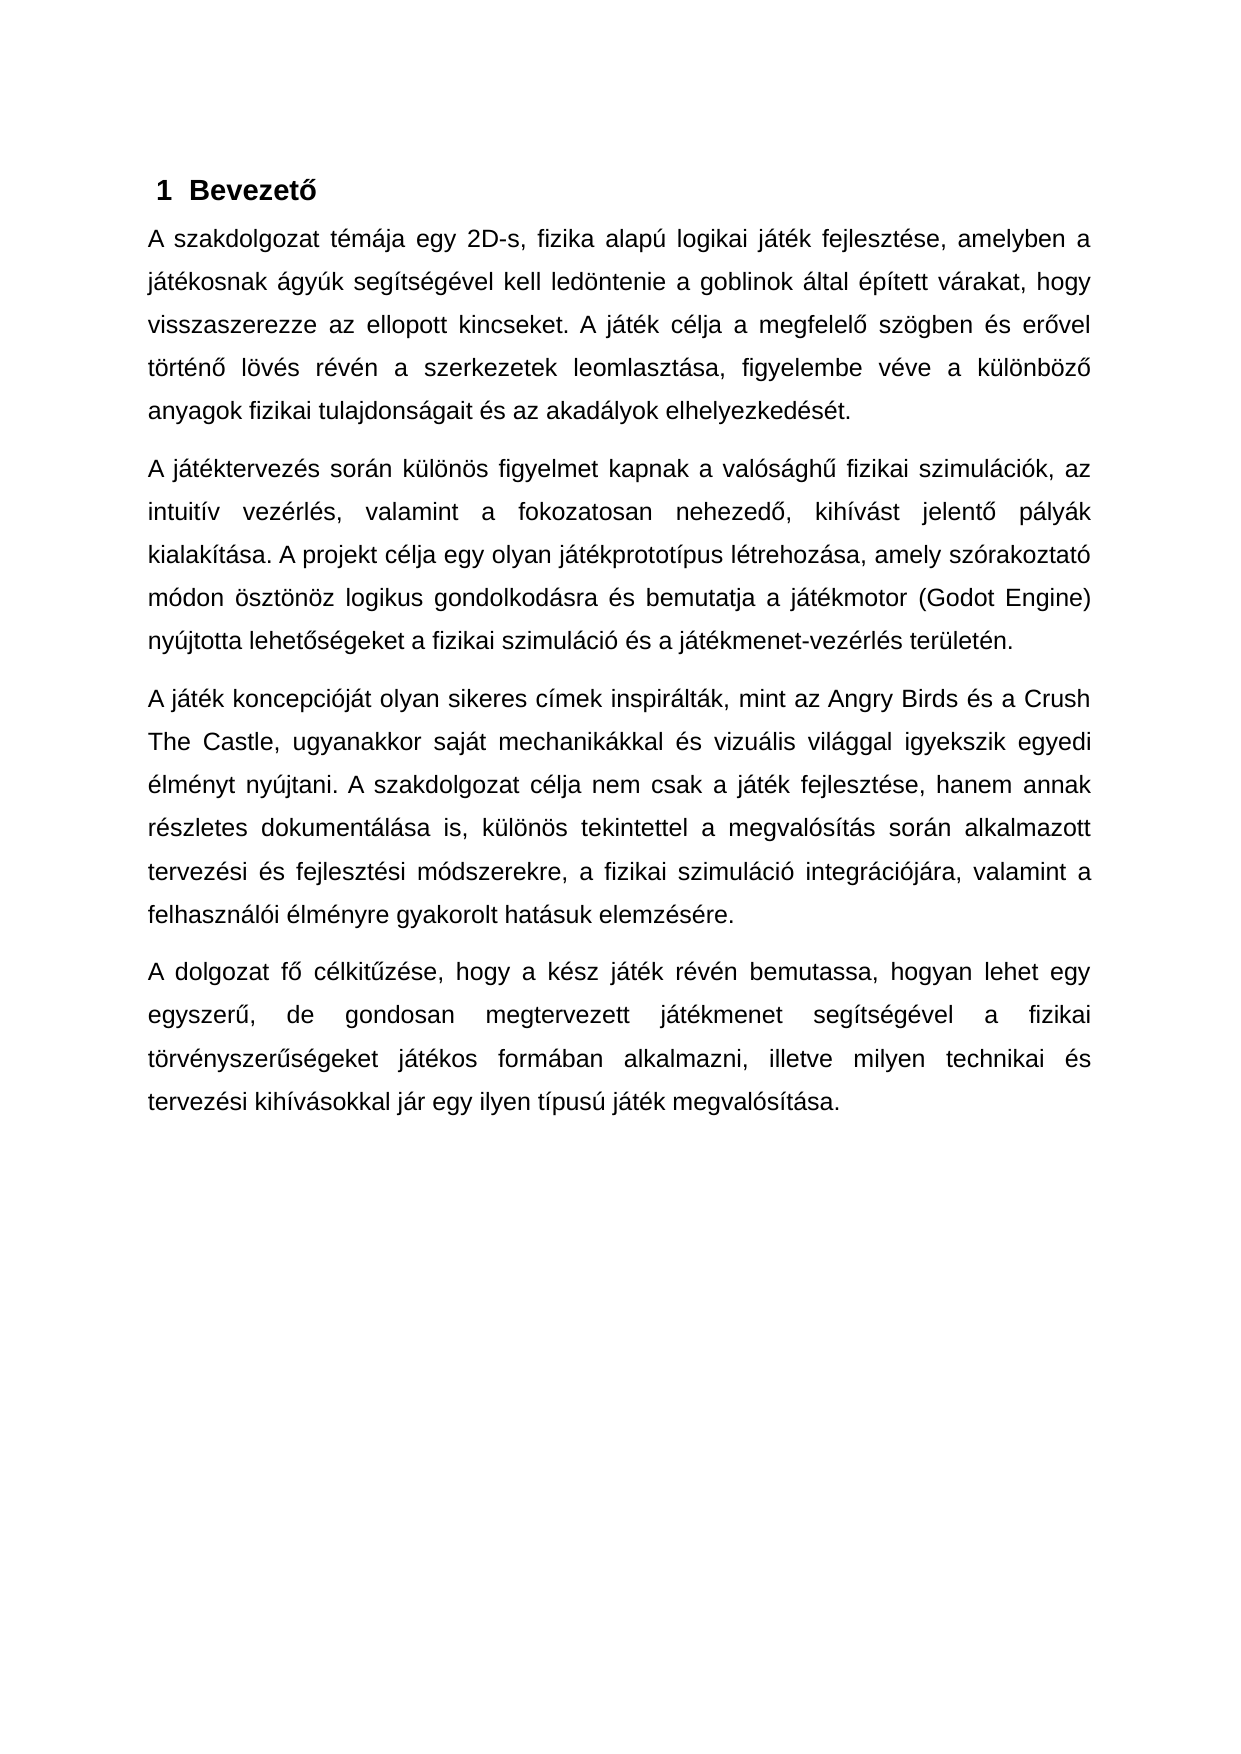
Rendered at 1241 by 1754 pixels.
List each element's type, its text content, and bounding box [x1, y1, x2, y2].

text A játék koncepcióját olyan sikeres címek inspirálták, mint az Angry Birds és a Crush The Castle, ugyanakkor saját mechanikákkal és vizuális világgal igyekszik egyedi élményt nyújtani. A szakdolgozat célja nem csak a játék fejlesztése, hanem annak részletes dokumentálása is, különös tekintettel a megvalósítás során alkalmazott tervezési és fejlesztési módszerekre, a fizikai szimuláció integrációjára, valamint a felhasználói élményre gyakorolt hatásuk elemzésére. [148, 684, 1093, 928]
text A dolgozat fő célkitűzése, hogy a kész játék révén bemutassa, hogyan lehet egy egyszerű, de gondosan megtervezett játékmenet segítségével a fizikai törvényszerűségeket játékos formában alkalmazni, illetve milyen technikai és tervezési kihívásokkal jár egy ilyen típusú játék megvalósítása. [148, 957, 1093, 1116]
text A szakdolgozat témája egy 2D-s, fizika alapú logikai játék fejlesztése, amelyben a játékosnak ágyúk segítségével kell ledöntenie a goblinok által épített várakat, hogy visszaszerezze az ellopott kincseket. A játék célja a megfelelő szögben és erővel történő lövés révén a szerkezetek leomlasztása, figyelembe véve a különböző anyagok fizikai tulajdonságait és az akadályok elhelyezkedését. [148, 224, 1093, 425]
subtitle Bevezető [148, 173, 1093, 206]
text A játéktervezés során különös figyelmet kapnak a valósághű fizikai szimulációk, az intuitív vezérlés, valamint a fokozatosan nehezedő, kihívást jelentő pályák kialakítása. A projekt célja egy olyan játékprototípus létrehozása, amely szórakoztató módon ösztönöz logikus gondolkodásra és bemutatja a játékmotor (Godot Engine) nyújtotta lehetőségeket a fizikai szimuláció és a játékmenet-vezérlés területén. [148, 454, 1093, 655]
